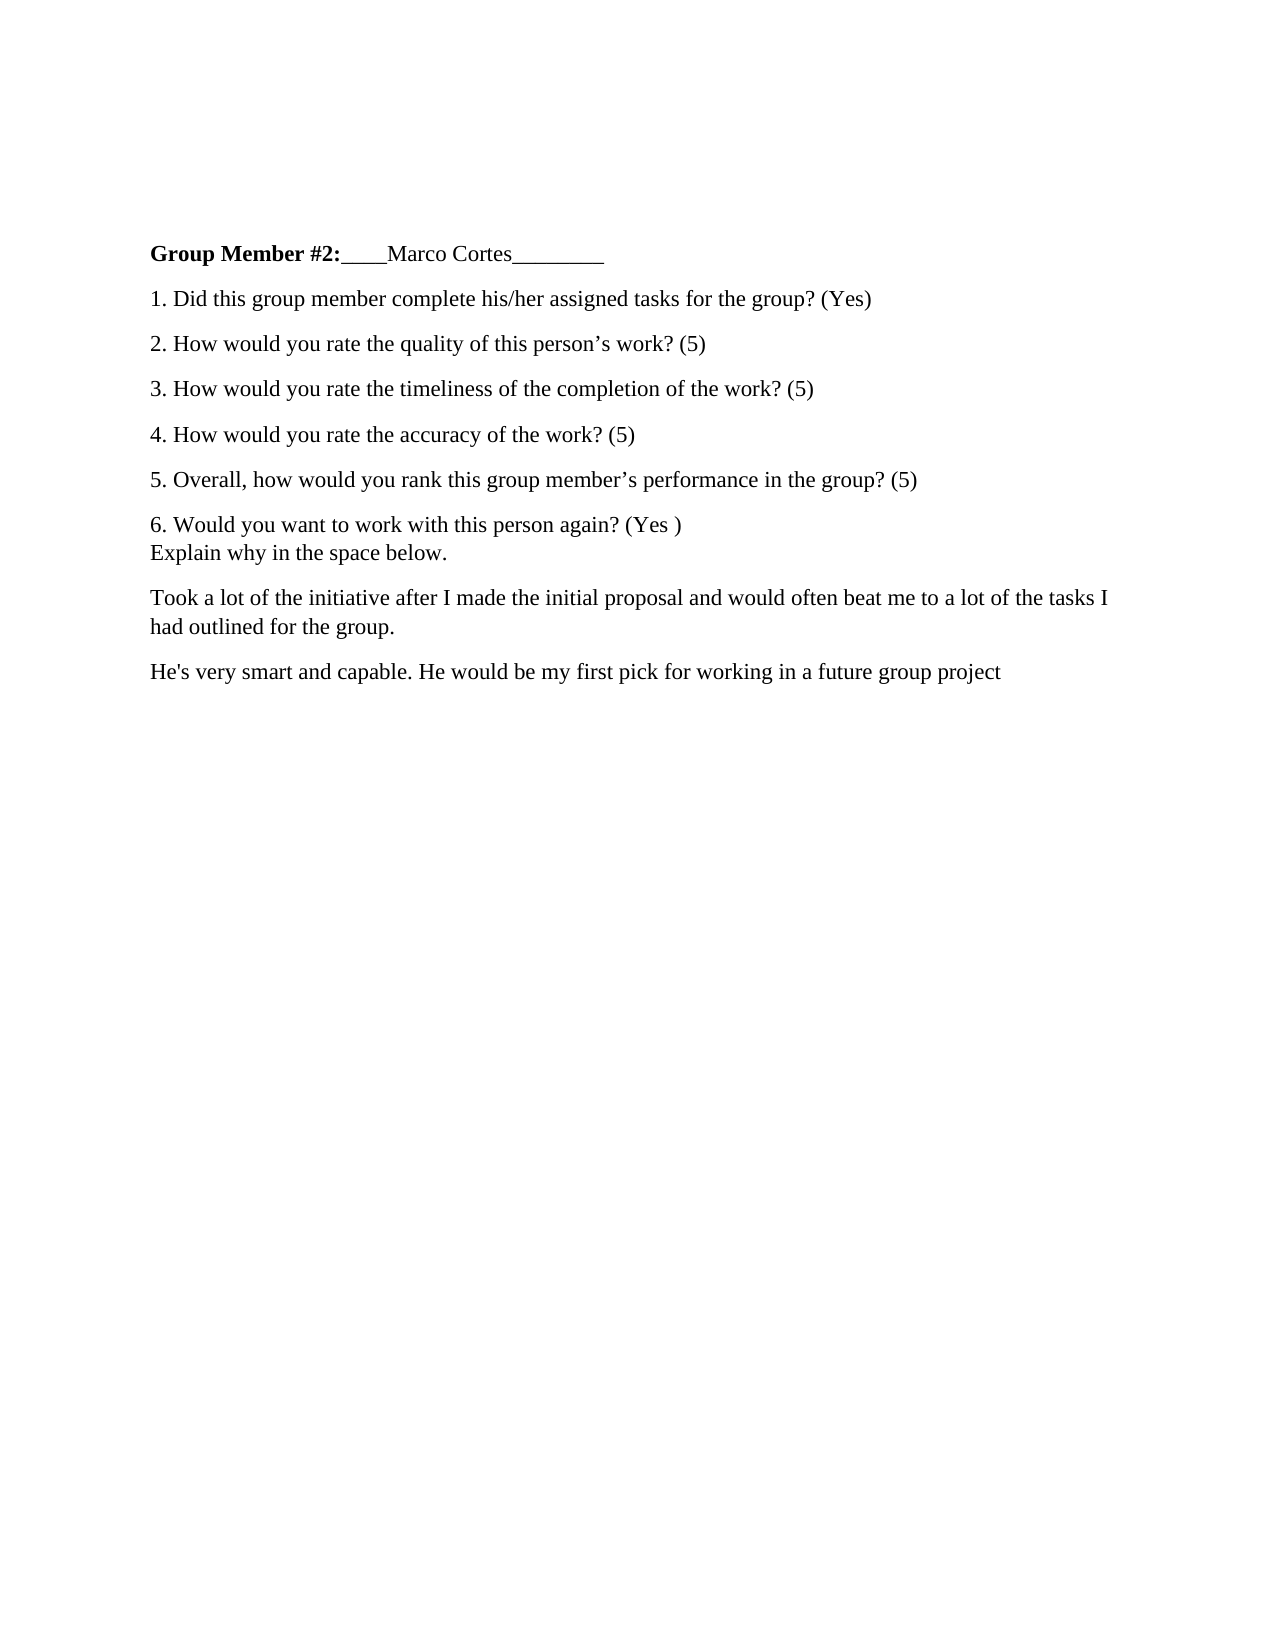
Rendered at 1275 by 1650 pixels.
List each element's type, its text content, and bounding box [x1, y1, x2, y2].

text Took a lot of the initiative after I made the initial proposal and would often beat me to a lot of the tasks I had outlined for the group. [150, 584, 1125, 639]
text 2. How would you rate the quality of this person’s work? (5) [150, 330, 1125, 357]
text He's very smart and capable. He would be my first pick for working in a future group project [150, 658, 1125, 684]
text 4. How would you rate the accuracy of the work? (5) [150, 421, 1125, 447]
text 5. Overall, how would you rank this group member’s performance in the group? (5) [150, 466, 1125, 492]
text Group Member #2:____Marco Cortes________ [150, 240, 1125, 267]
text 6. Would you want to work with this person again? (Yes ) Explain why in the space below. [150, 511, 1125, 566]
text 3. How would you rate the timeliness of the completion of the work? (5) [150, 376, 1125, 402]
text 1. Did this group member complete his/her assigned tasks for the group? (Yes) [150, 285, 1125, 312]
